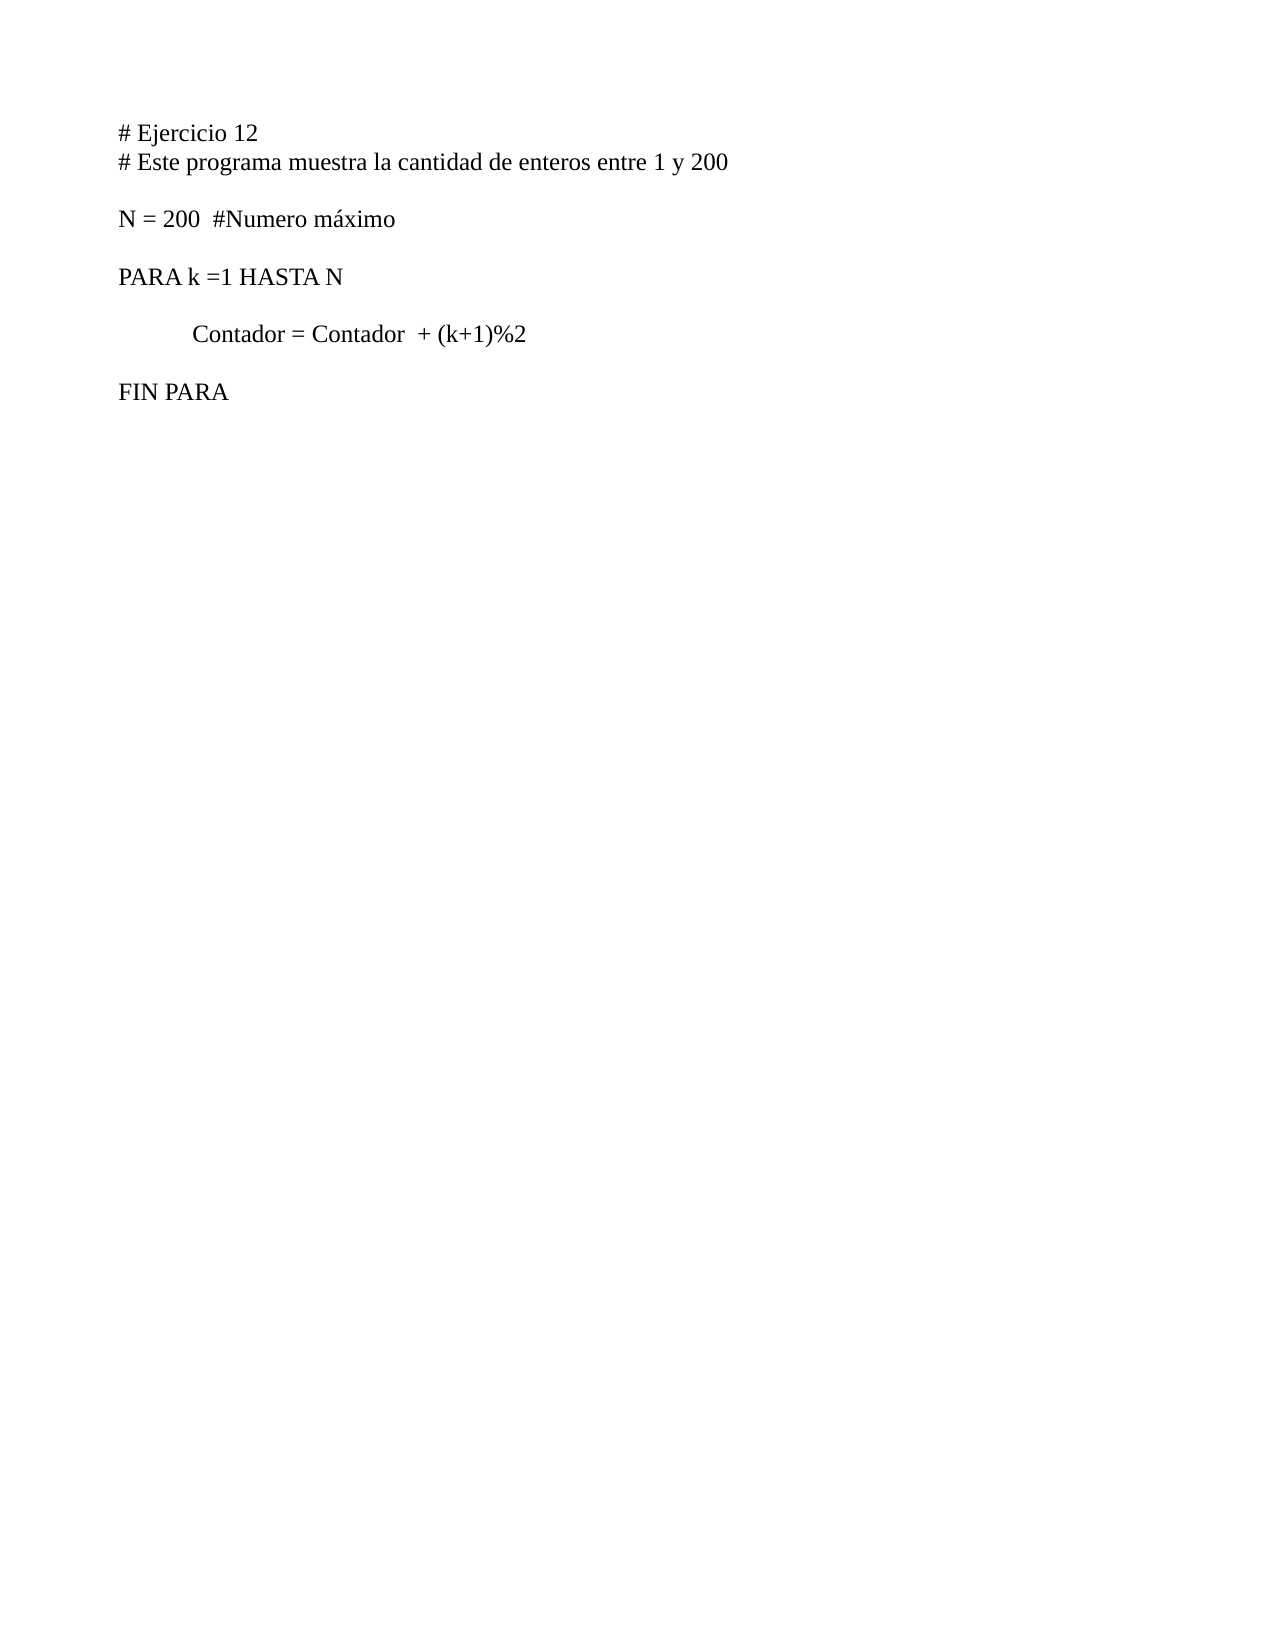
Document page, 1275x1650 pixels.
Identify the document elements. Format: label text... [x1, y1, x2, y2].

text FIN PARA [118, 377, 1157, 406]
text # Ejercicio 12 [118, 118, 1157, 147]
text # Este programa muestra la cantidad de enteros entre 1 y 200 [118, 147, 1157, 176]
text PARA k =1 HASTA N [118, 262, 1157, 291]
text N = 200 #Numero máximo [118, 204, 1157, 233]
text Contador = Contador + (k+1)%2 [118, 319, 1157, 348]
